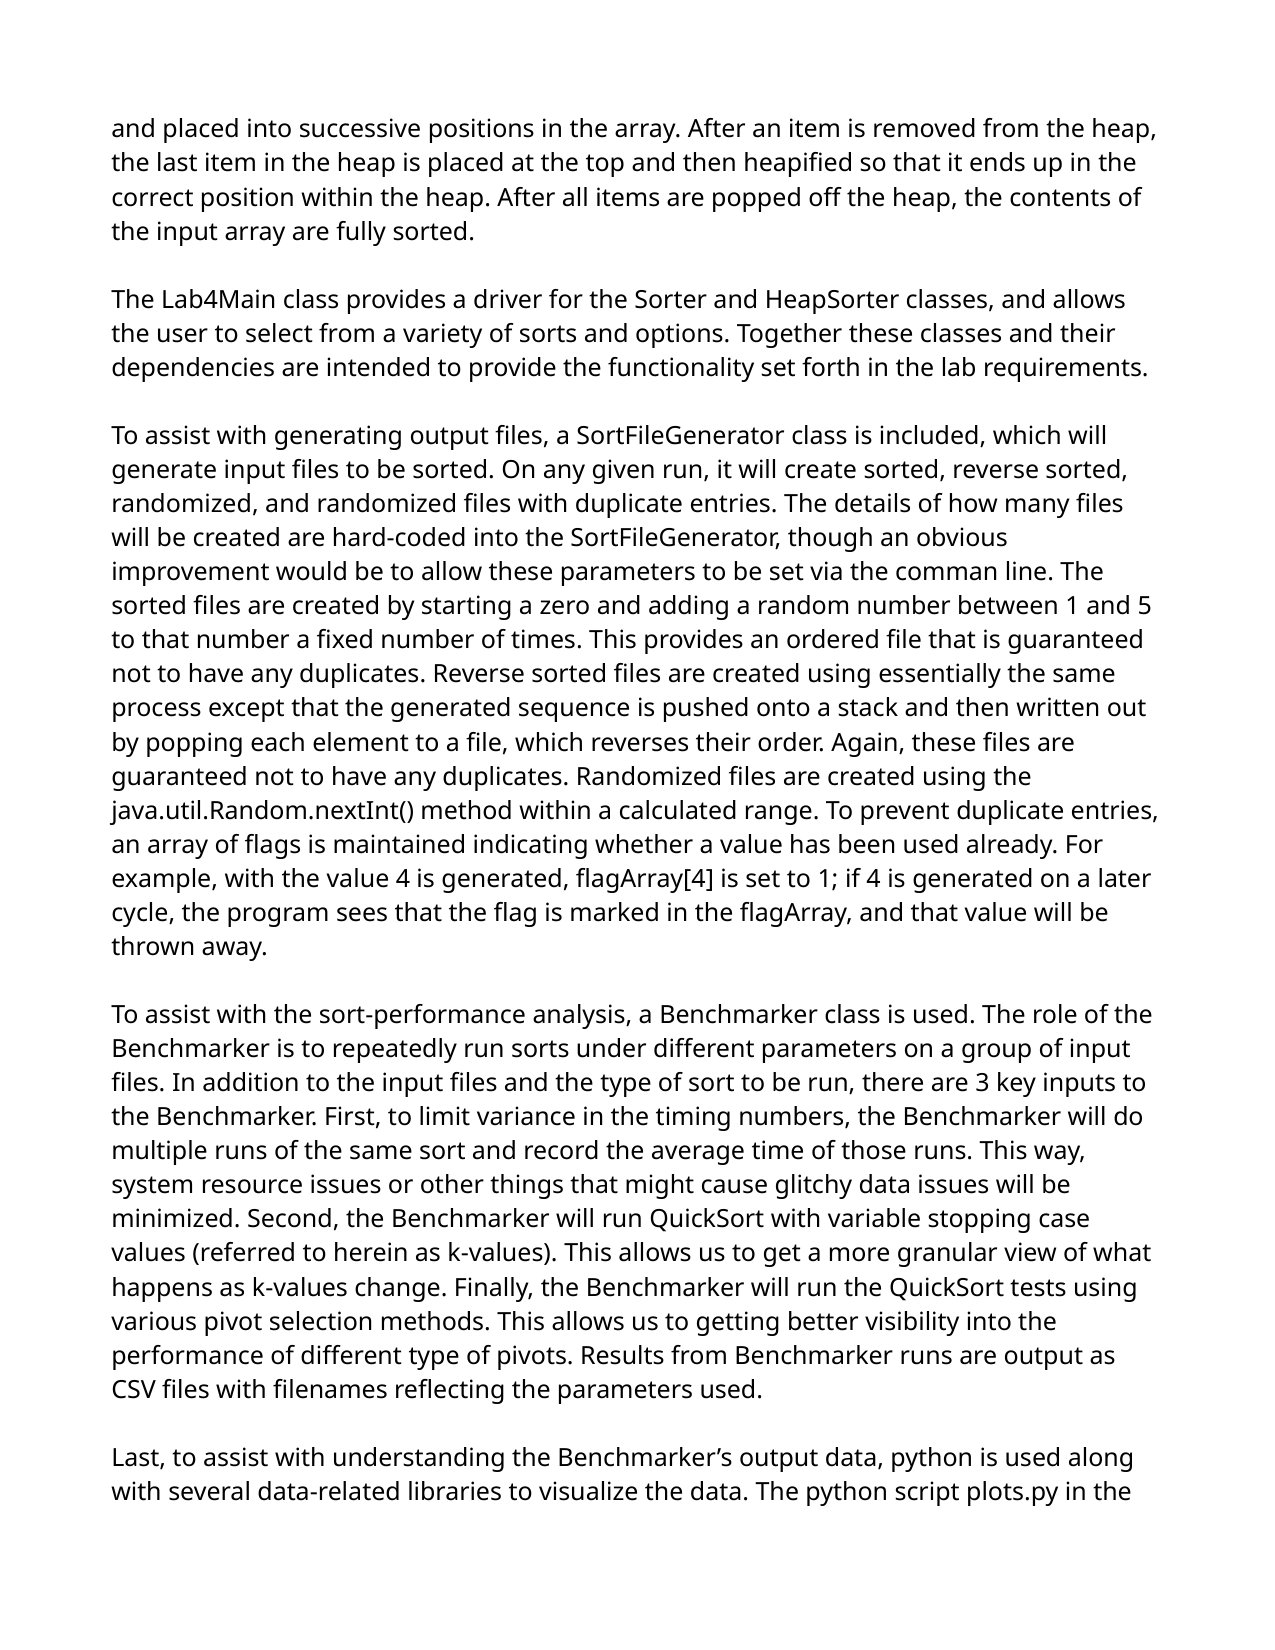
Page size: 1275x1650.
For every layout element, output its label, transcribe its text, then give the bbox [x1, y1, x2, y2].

text To assist with generating output files, a SortFileGenerator class is included, which will generate input files to be sorted. On any given run, it will create sorted, reverse sorted, randomized, and randomized files with duplicate entries. The details of how many files will be created are hard-coded into the SortFileGenerator, though an obvious improvement would be to allow these parameters to be set via the comman line. The sorted files are created by starting a zero and adding a random number between 1 and 5 to that number a fixed number of times. This provides an ordered file that is guaranteed not to have any duplicates. Reverse sorted files are created using essentially the same process except that the generated sequence is pushed onto a stack and then written out by popping each element to a file, which reverses their order. Again, these files are guaranteed not to have any duplicates. Randomized files are created using the java.util.Random.nextInt() method within a calculated range. To prevent duplicate entries, an array of flags is maintained indicating whether a value has been used already. For example, with the value 4 is generated, flagArray[4] is set to 1; if 4 is generated on a later cycle, the program sees that the flag is marked in the flagArray, and that value will be thrown away. [111, 418, 1164, 963]
text and placed into successive positions in the array. After an item is removed from the heap, the last item in the heap is placed at the top and then heapified so that it ends up in the correct position within the heap. After all items are popped off the heap, the contents of the input array are fully sorted. [111, 111, 1164, 247]
text Last, to assist with understanding the Benchmarker’s output data, python is used along with several data-related libraries to visualize the data. The python script plots.py in the [111, 1439, 1164, 1508]
text The Lab4Main class provides a driver for the Sorter and HeapSorter classes, and allows the user to select from a variety of sorts and options. Together these classes and their dependencies are intended to provide the functionality set forth in the lab requirements. [111, 281, 1164, 383]
text To assist with the sort-performance analysis, a Benchmarker class is used. The role of the Benchmarker is to repeatedly run sorts under different parameters on a group of input files. In addition to the input files and the type of sort to be run, there are 3 key inputs to the Benchmarker. First, to limit variance in the timing numbers, the Benchmarker will do multiple runs of the same sort and record the average time of those runs. This way, system resource issues or other things that might cause glitchy data issues will be minimized. Second, the Benchmarker will run QuickSort with variable stopping case values (referred to herein as k-values). This allows us to get a more granular view of what happens as k-values change. Finally, the Benchmarker will run the QuickSort tests using various pivot selection methods. This allows us to getting better visibility into the performance of different type of pivots. Results from Benchmarker runs are output as CSV files with filenames reflecting the parameters used. [111, 997, 1164, 1405]
